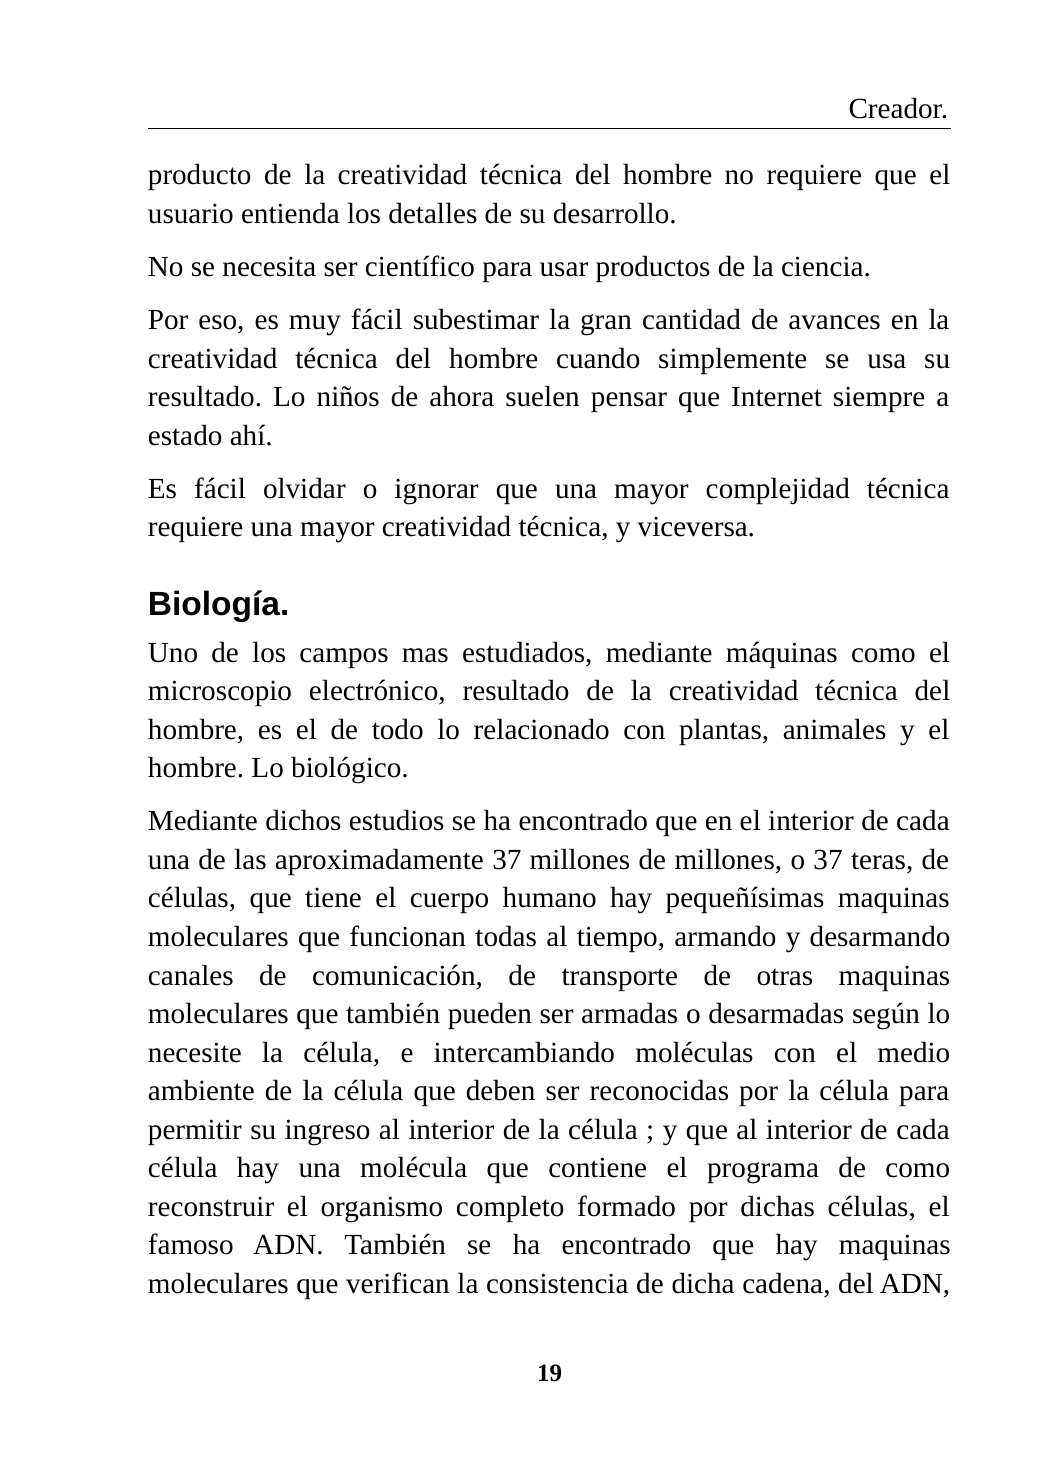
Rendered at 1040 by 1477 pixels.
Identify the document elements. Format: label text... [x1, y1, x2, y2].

subtitle Biología. [148, 583, 951, 622]
text Mediante dichos estudios se ha encontrado que en el interior de cada una de las aproximadamente 37 millones de millones, o 37 teras, de células, que tiene el cuerpo humano hay pequeñísimas maquinas moleculares que funcionan todas al tiempo, armando y desarmando canales de comunicación, de transporte de otras maquinas moleculares que también pueden ser armadas o desarmadas según lo necesite la célula, e intercambiando moléculas con el medio ambiente de la célula que deben ser reconocidas por la célula para permitir su ingreso al interior de la célula ; y que al interior de cada célula hay una molécula que contiene el programa de como reconstruir el organismo completo formado por dichas células, el famoso ADN. También se ha encontrado que hay maquinas moleculares que verifican la consistencia de dicha cadena, del ADN, [148, 803, 951, 1299]
text Es fácil olvidar o ignorar que una mayor complejidad técnica requiere una mayor creatividad técnica, y viceversa. [148, 471, 951, 543]
text No se necesita ser científico para usar productos de la ciencia. [148, 249, 951, 283]
text Por eso, es muy fácil subestimar la gran cantidad de avances en la creatividad técnica del hombre cuando simplemente se usa su resultado. Lo niños de ahora suelen pensar que Internet siempre a estado ahí. [148, 302, 951, 451]
text Uno de los campos mas estudiados, mediante máquinas como el microscopio electrónico, resultado de la creatividad técnica del hombre, es el de todo lo relacionado con plantas, animales y el hombre. Lo biológico. [148, 635, 951, 784]
text producto de la creatividad técnica del hombre no requiere que el usuario entienda los detalles de su desarrollo. [148, 157, 951, 229]
